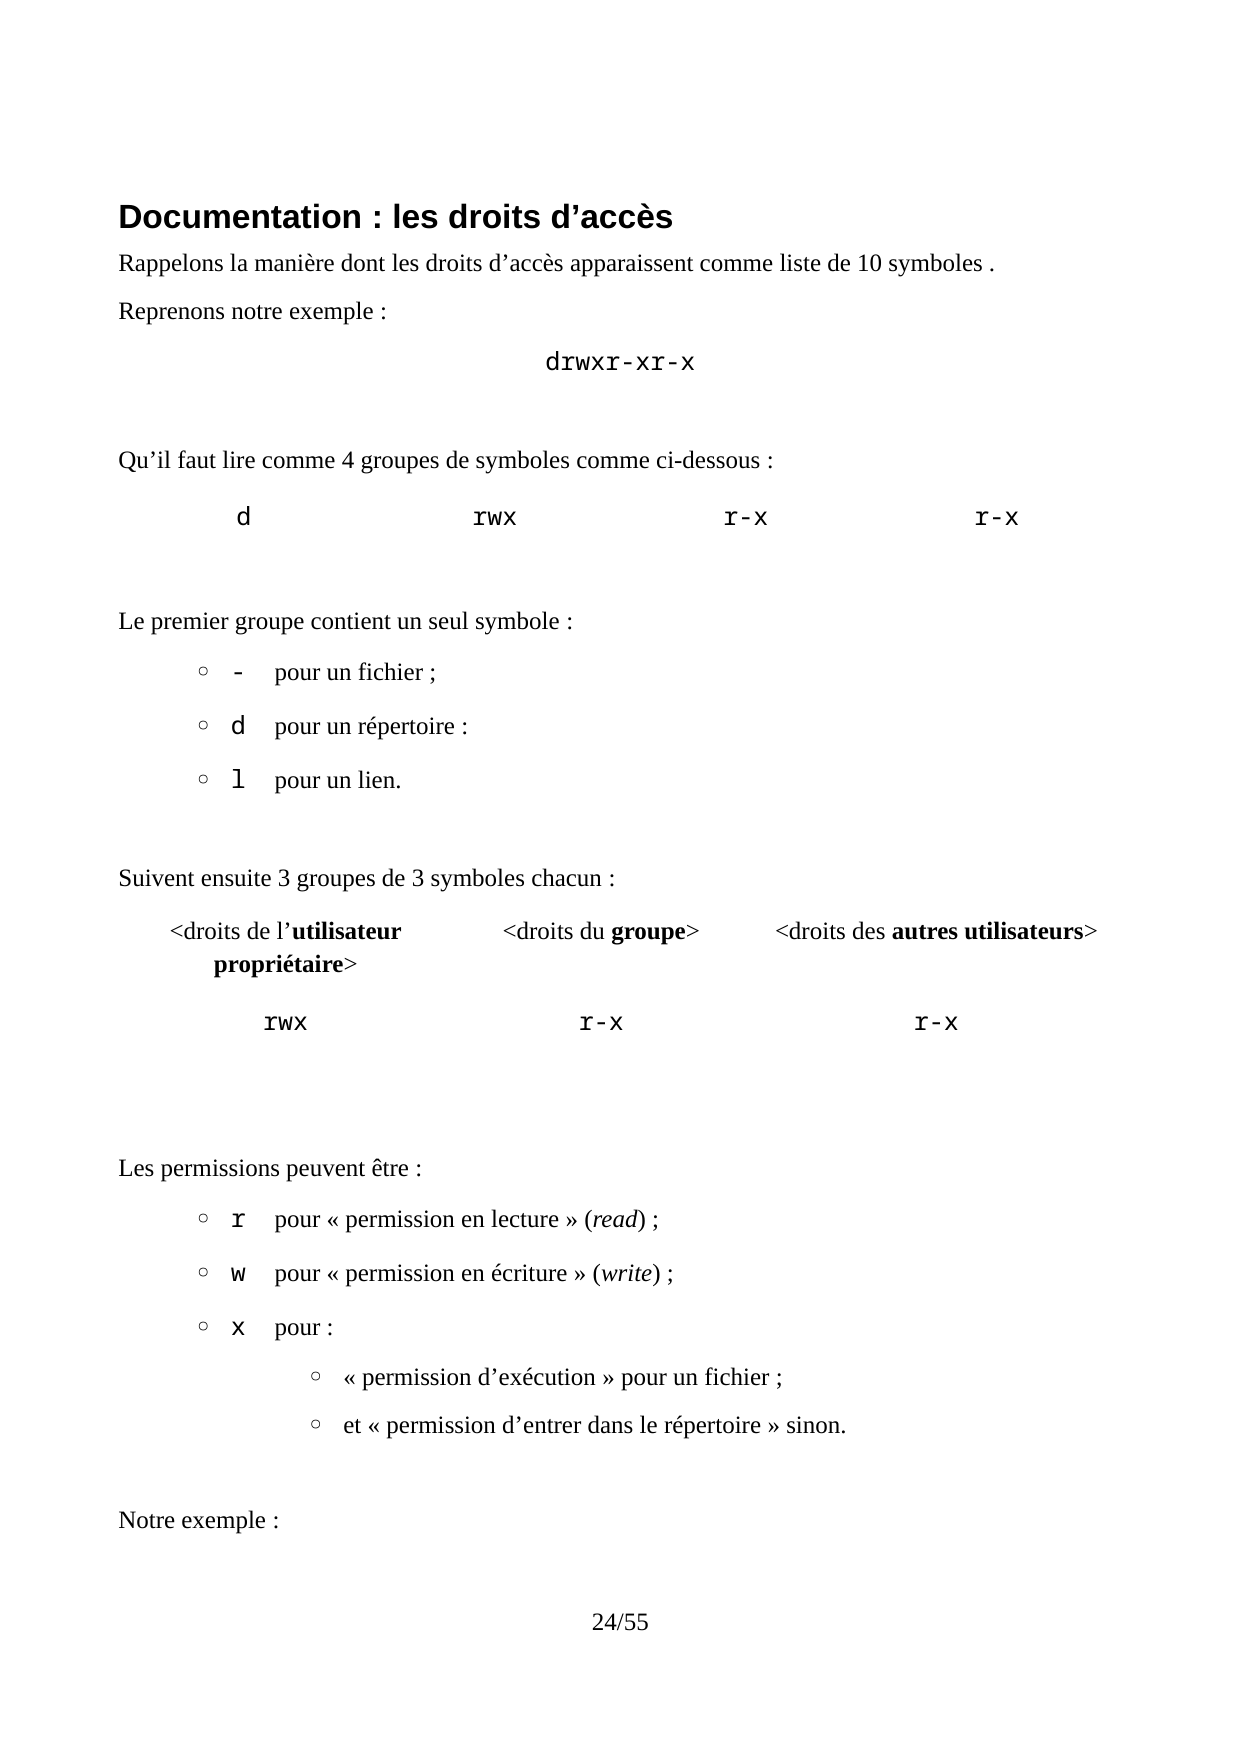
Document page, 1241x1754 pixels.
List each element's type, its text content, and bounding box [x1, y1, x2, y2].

text Reprenons notre exemple : [118, 296, 1122, 325]
text drwxr-xr-x [118, 343, 1122, 378]
table_header <droits des autres utilisateurs> [749, 910, 1123, 998]
table_header r-x [620, 493, 871, 553]
list - pour un fichier ; [193, 654, 1122, 688]
text Suivent ensuite 3 groupes de 3 symboles chacun : [118, 863, 1122, 892]
subtitle Documentation : les droits d’accès [118, 197, 1122, 236]
list « permission d’exécution » pour un fichier ; [306, 1362, 1122, 1391]
list d pour un répertoire : [193, 708, 1122, 742]
text Le premier groupe contient un seul symbole : [118, 606, 1122, 635]
table_header <droits du groupe> [453, 910, 749, 998]
table_header r-x [871, 493, 1122, 553]
list r pour « permission en lecture » (read) ; [193, 1201, 1122, 1235]
list x pour : [193, 1309, 1122, 1343]
list l pour un lien. [193, 761, 1122, 796]
table_header <droits de l’utilisateur propriétaire> [118, 910, 453, 998]
list w pour « permission en écriture » (write) ; [193, 1255, 1122, 1289]
table_header rwx [369, 493, 620, 553]
text Rappelons la manière dont les droits d’accès apparaissent comme liste de 10 symboles . [118, 248, 1122, 277]
table_cell r-x [749, 998, 1123, 1058]
table_header d [118, 493, 369, 553]
text Qu’il faut lire comme 4 groupes de symboles comme ci-dessous : [118, 445, 1122, 474]
table_cell r-x [453, 998, 749, 1058]
list et « permission d’entrer dans le répertoire » sinon. [306, 1410, 1122, 1439]
table_cell rwx [118, 998, 453, 1058]
text Les permissions peuvent être : [118, 1153, 1122, 1182]
text Notre exemple : [118, 1505, 1122, 1534]
